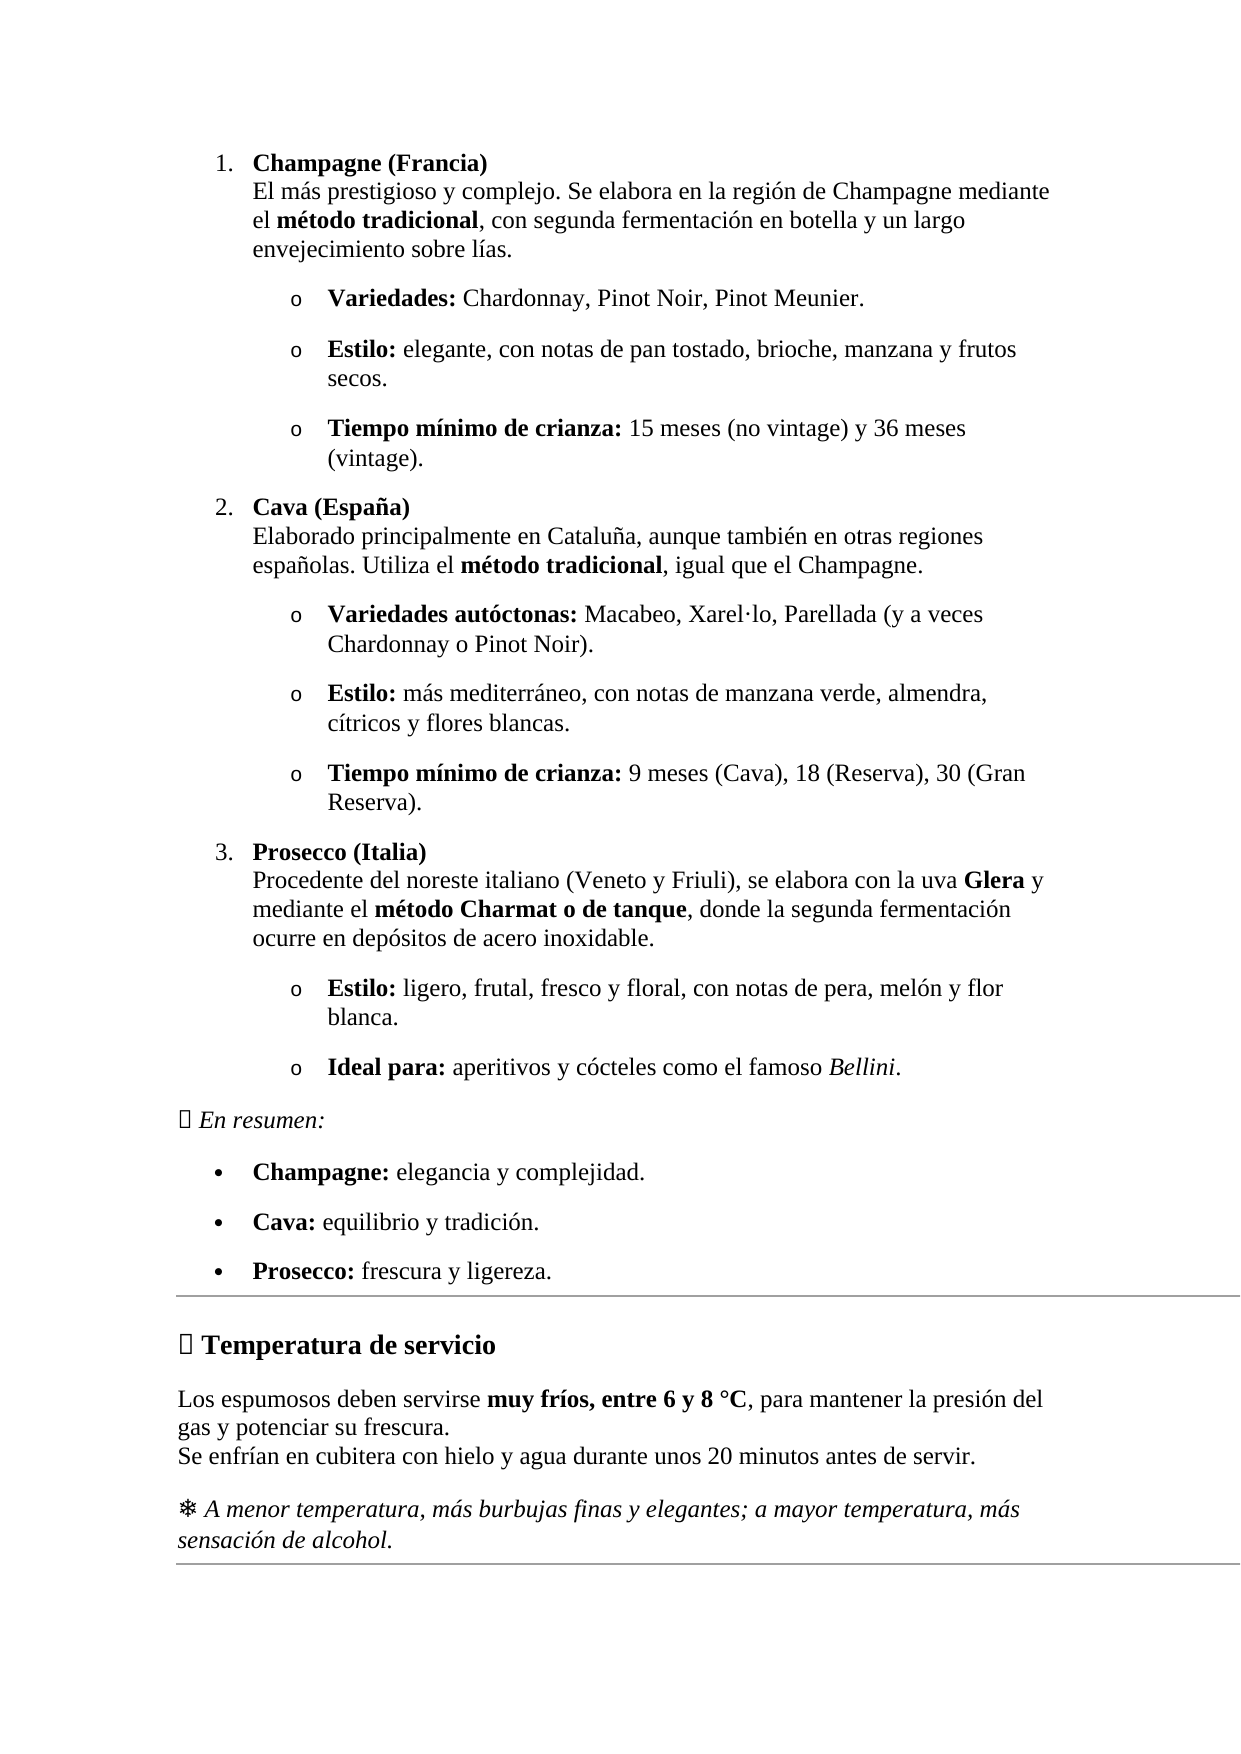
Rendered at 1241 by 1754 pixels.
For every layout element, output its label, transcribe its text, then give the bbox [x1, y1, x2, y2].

list Tiempo mínimo de crianza: 9 meses (Cava), 18 (Reserva), 30 (Gran Reserva). [290, 758, 1063, 816]
list Estilo: elegante, con notas de pan tostado, brioche, manzana y frutos secos. [290, 334, 1063, 392]
list Cava: equilibrio y tradición. [215, 1207, 1063, 1235]
list Estilo: ligero, frutal, fresco y floral, con notas de pera, melón y flor blanca. [290, 973, 1063, 1031]
list Prosecco (Italia) Procedente del noreste italiano (Veneto y Friuli), se elabora con la uva Glera y mediante el método Charmat o de tanque, donde la segunda fermentación ocurre en depósitos de acero inoxidable. [215, 837, 1063, 952]
list Estilo: más mediterráneo, con notas de manzana verde, almendra, cítricos y flores blancas. [290, 678, 1063, 737]
list Ideal para: aperitivos y cócteles como el famoso Bellini. [290, 1052, 1063, 1081]
list Tiempo mínimo de crianza: 15 meses (no vintage) y 36 meses (vintage). [290, 413, 1063, 471]
list Prosecco: frescura y ligereza. [215, 1256, 1063, 1285]
list Champagne (Francia) El más prestigioso y complejo. Se elabora en la región de Champagne mediante el método tradicional, con segunda fermentación en botella y un largo envejecimiento sobre lías. [215, 148, 1063, 263]
list Variedades: Chardonnay, Pinot Noir, Pinot Meunier. [290, 283, 1063, 313]
list Champagne: elegancia y complejidad. [215, 1157, 1063, 1186]
list Cava (España) Elaborado principalmente en Cataluña, aunque también en otras regiones españolas. Utiliza el método tradicional, igual que el Champagne. [215, 492, 1063, 578]
text ❄️ A menor temperatura, más burbujas finas y elegantes; a mayor temperatura, más sensación de alcohol. [177, 1491, 1063, 1553]
text Los espumosos deben servirse muy fríos, entre 6 y 8 °C, para mantener la presión del gas y potenciar su frescura. Se enfrían en cubitera con hielo y agua durante unos 20 minutos antes de servir. [177, 1384, 1063, 1470]
subtitle 🔸 Temperatura de servicio [177, 1324, 1063, 1363]
text 🍾 En resumen: [177, 1102, 1063, 1136]
list Variedades autóctonas: Macabeo, Xarel·lo, Parellada (y a veces Chardonnay o Pinot Noir). [290, 599, 1063, 658]
